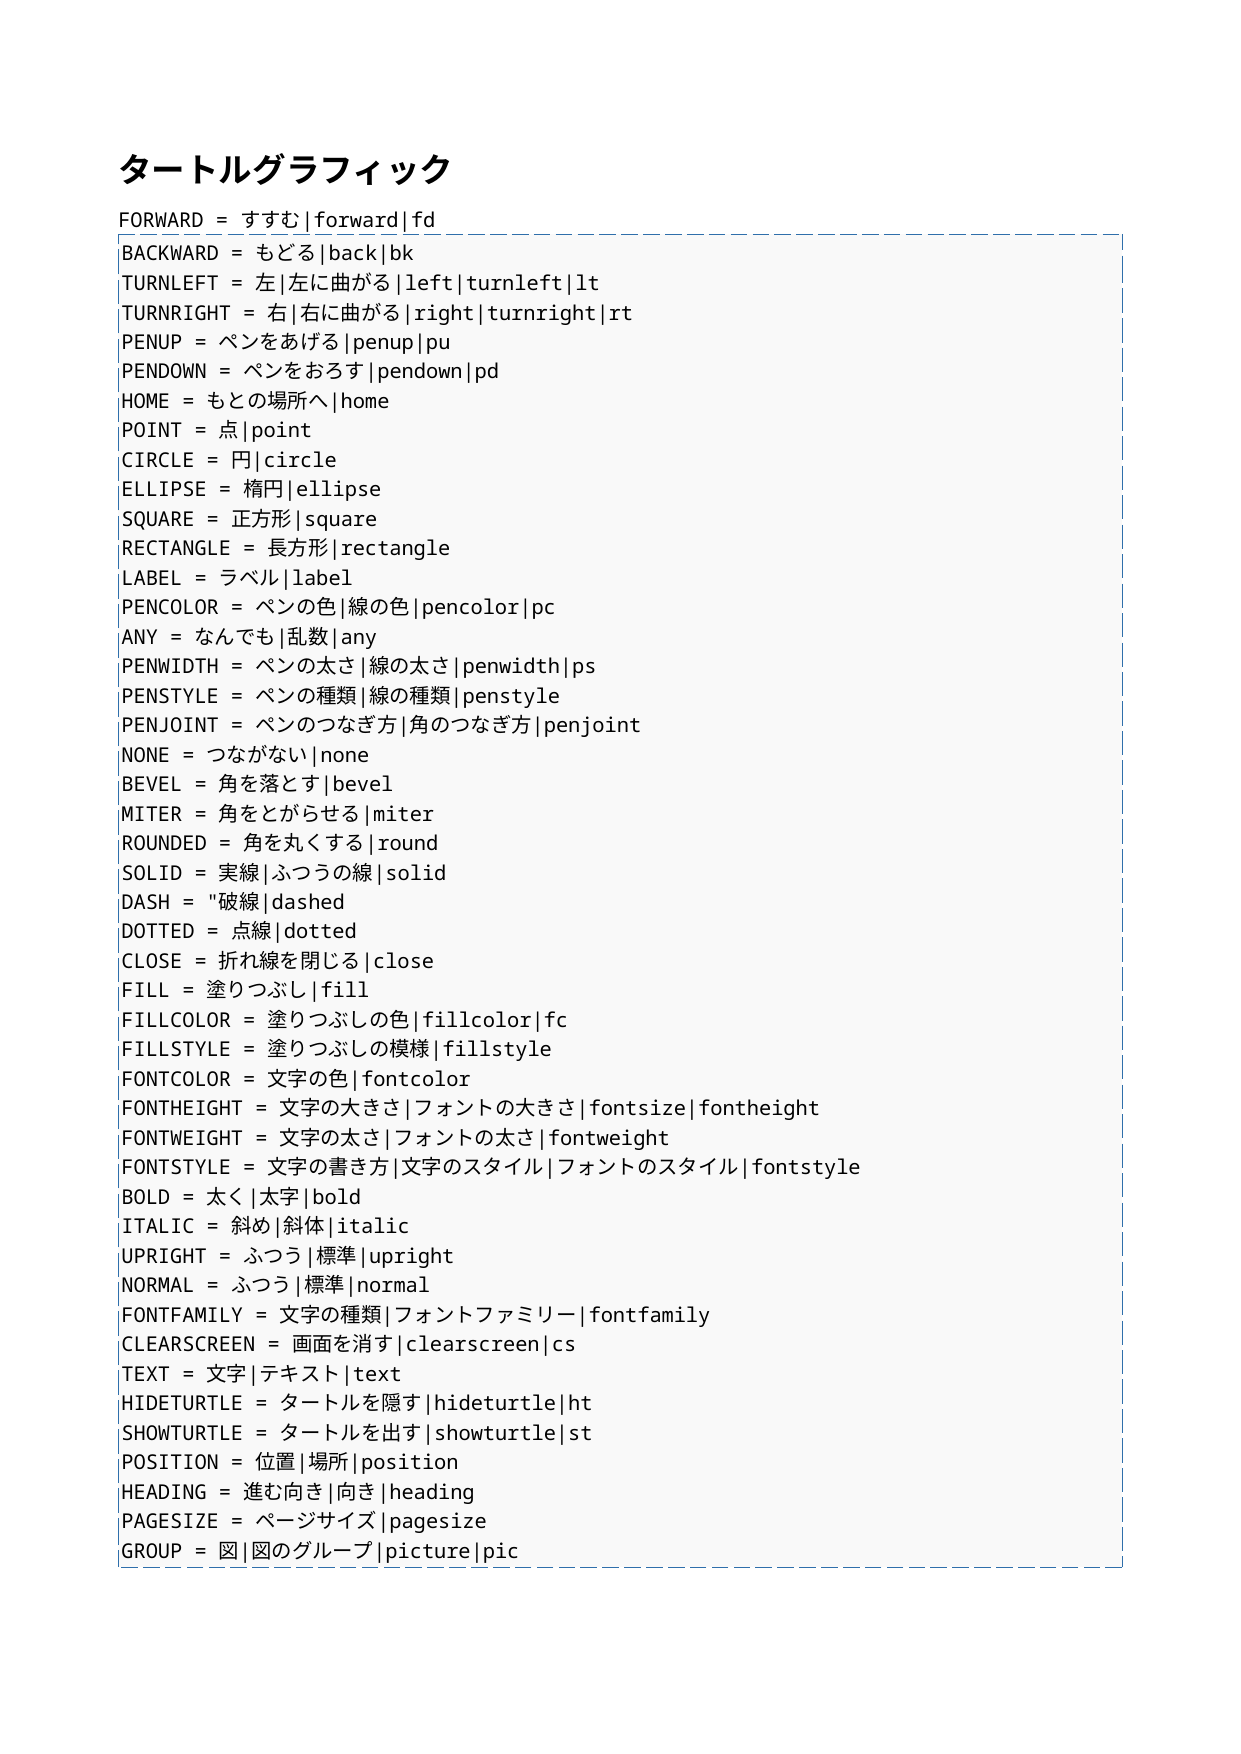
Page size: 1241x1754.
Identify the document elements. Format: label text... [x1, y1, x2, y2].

text POSITION = 位置|場所|position [118, 1443, 1122, 1472]
text PENCOLOR = ペンの色|線の色|pencolor|pc [118, 588, 1122, 618]
text TEXT = 文字|テキスト|text [118, 1354, 1122, 1384]
text LABEL = ラベル|label [118, 559, 1122, 588]
text NORMAL = ふつう|標準|normal [118, 1266, 1122, 1296]
text HOME = もとの場所へ|home [118, 382, 1122, 411]
subtitle タートルグラフィック [118, 143, 1122, 192]
text PENWIDTH = ペンの太さ|線の太さ|penwidth|ps [118, 647, 1122, 677]
text FONTWEIGHT = 文字の太さ|フォントの太さ|fontweight [118, 1119, 1122, 1148]
text SQUARE = 正方形|square [118, 500, 1122, 529]
text ROUNDED = 角を丸くする|round [118, 824, 1122, 853]
text SOLID = 実線|ふつうの線|solid [118, 853, 1122, 883]
text PENDOWN = ペンをおろす|pendown|pd [118, 352, 1122, 382]
text GROUP = 図|図のグループ|picture|pic [118, 1531, 1122, 1567]
text PENJOINT = ペンのつなぎ方|角のつなぎ方|penjoint [118, 706, 1122, 736]
text BEVEL = 角を落とす|bevel [118, 765, 1122, 794]
text BACKWARD = もどる|back|bk [118, 234, 1122, 263]
text CLOSE = 折れ線を閉じる|close [118, 942, 1122, 971]
text FILL = 塗りつぶし|fill [118, 971, 1122, 1001]
text CLEARSCREEN = 画面を消す|clearscreen|cs [118, 1325, 1122, 1354]
text DASH = "破線|dashed [118, 883, 1122, 912]
text FORWARD = すすむ|forward|fd [118, 204, 1122, 234]
text TURNRIGHT = 右|右に曲がる|right|turnright|rt [118, 293, 1122, 323]
text FONTFAMILY = 文字の種類|フォントファミリー|fontfamily [118, 1296, 1122, 1325]
text PENUP = ペンをあげる|penup|pu [118, 323, 1122, 352]
text ITALIC = 斜め|斜体|italic [118, 1207, 1122, 1237]
text CIRCLE = 円|circle [118, 441, 1122, 470]
text BOLD = 太く|太字|bold [118, 1178, 1122, 1207]
text FILLSTYLE = 塗りつぶしの模様|fillstyle [118, 1030, 1122, 1060]
text MITER = 角をとがらせる|miter [118, 794, 1122, 824]
text HIDETURTLE = タートルを隠す|hideturtle|ht [118, 1384, 1122, 1413]
text FILLCOLOR = 塗りつぶしの色|fillcolor|fc [118, 1001, 1122, 1030]
text FONTCOLOR = 文字の色|fontcolor [118, 1060, 1122, 1089]
text PAGESIZE = ページサイズ|pagesize [118, 1502, 1122, 1531]
text TURNLEFT = 左|左に曲がる|left|turnleft|lt [118, 263, 1122, 293]
text HEADING = 進む向き|向き|heading [118, 1472, 1122, 1502]
text ANY = なんでも|乱数|any [118, 618, 1122, 647]
text NONE = つながない|none [118, 736, 1122, 765]
text POINT = 点|point [118, 411, 1122, 441]
text FONTHEIGHT = 文字の大きさ|フォントの大きさ|fontsize|fontheight [118, 1089, 1122, 1119]
text RECTANGLE = 長方形|rectangle [118, 529, 1122, 559]
text PENSTYLE = ペンの種類|線の種類|penstyle [118, 677, 1122, 706]
text SHOWTURTLE = タートルを出す|showturtle|st [118, 1413, 1122, 1443]
text FONTSTYLE = 文字の書き方|文字のスタイル|フォントのスタイル|fontstyle [118, 1148, 1122, 1178]
text ELLIPSE = 楕円|ellipse [118, 470, 1122, 500]
text DOTTED = 点線|dotted [118, 912, 1122, 942]
text UPRIGHT = ふつう|標準|upright [118, 1237, 1122, 1266]
